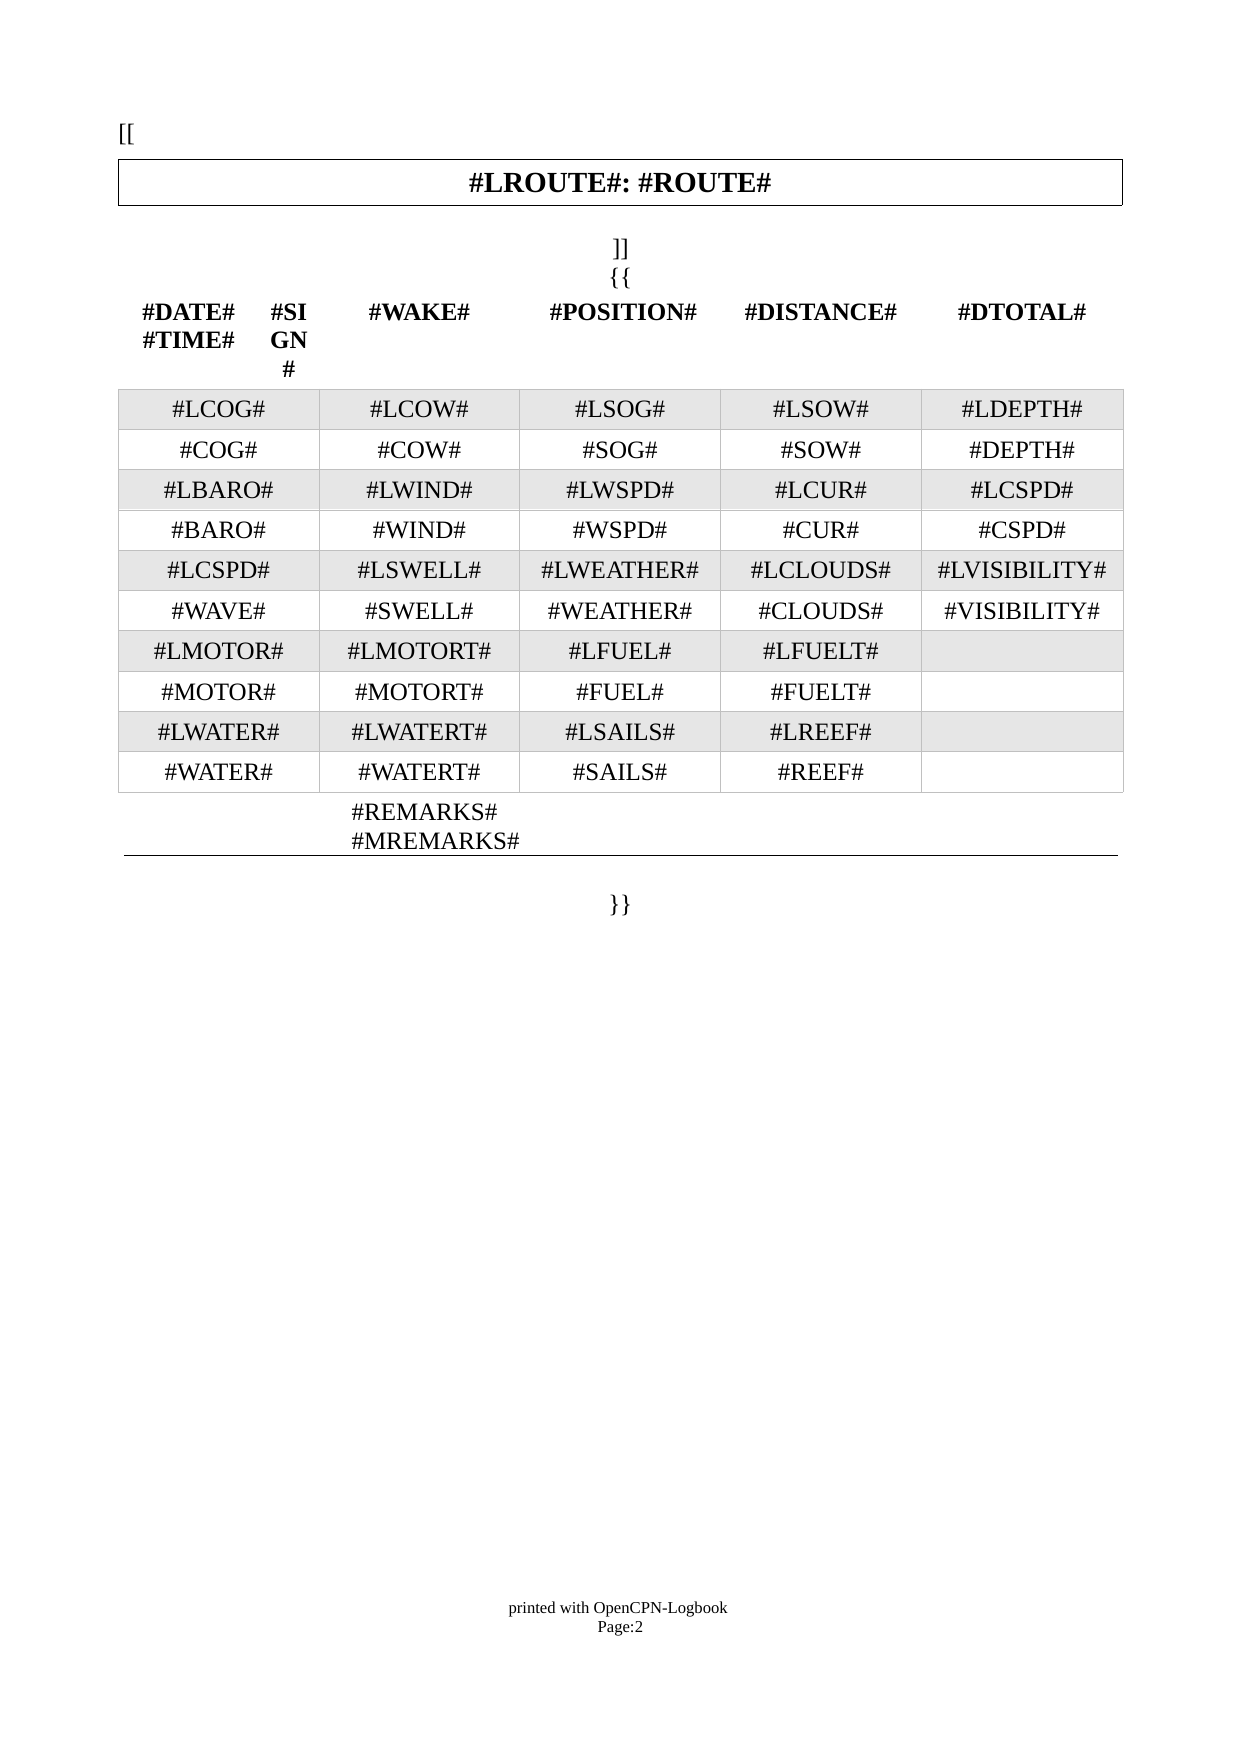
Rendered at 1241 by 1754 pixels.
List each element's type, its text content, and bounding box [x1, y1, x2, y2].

table_cell #FUELT# [721, 672, 921, 711]
table_cell #LMOTOR# [119, 631, 319, 671]
table_cell #LREEF# [721, 712, 921, 751]
table_cell #BARO# [119, 511, 319, 550]
table_cell #SWELL# [320, 591, 519, 630]
table_cell #LCSPD# [119, 551, 319, 590]
table_cell #LWSPD# [520, 470, 720, 509]
text ]] [118, 233, 1122, 262]
table_cell #VISIBILITY# [922, 591, 1123, 630]
table_cell #LFUEL# [520, 631, 720, 671]
table_cell [922, 631, 1123, 671]
table_cell #WAVE# [119, 591, 319, 630]
table_header #DISTANCE# [720, 291, 921, 388]
table_cell #WIND# [320, 511, 519, 550]
table_cell #LCLOUDS# [721, 551, 921, 590]
table_header #SIGN# [259, 291, 319, 388]
table_cell #MOTORT# [320, 672, 519, 711]
table_cell #LCOW# [320, 390, 519, 429]
table_cell #LWIND# [320, 470, 519, 509]
table_header #DATE# #TIME# [118, 291, 259, 388]
table_cell #LVISIBILITY# [922, 551, 1123, 590]
table_cell #WATERT# [320, 752, 519, 792]
table_cell #LSOW# [721, 390, 921, 429]
table_cell #LWATER# [119, 712, 319, 751]
table_cell #WEATHER# [520, 591, 720, 630]
table_cell #WATER# [119, 752, 319, 792]
table_cell [922, 712, 1123, 751]
table_cell #LSAILS# [520, 712, 720, 751]
table_header #REMARKS# #MREMARKS# [124, 798, 1118, 855]
table_cell #SOG# [520, 430, 720, 469]
text {{ [118, 262, 1122, 291]
table_header #LROUTE#: #ROUTE# [119, 160, 1122, 204]
table_cell #SAILS# [520, 752, 720, 792]
table_cell [922, 672, 1123, 711]
table_cell [118, 793, 1123, 889]
table_cell #COW# [320, 430, 519, 469]
table_header #POSITION# [520, 291, 720, 388]
table_cell #CSPD# [922, 511, 1123, 550]
table_cell #MOTOR# [119, 672, 319, 711]
table_cell #LDEPTH# [922, 390, 1123, 429]
table_cell #LBARO# [119, 470, 319, 509]
table_cell #LCSPD# [922, 470, 1123, 509]
table_header #WAKE# [319, 291, 519, 388]
table_cell #LMOTORT# [320, 631, 519, 671]
table_cell [922, 752, 1123, 792]
table_cell #LWEATHER# [520, 551, 720, 590]
table_cell #LWATERT# [320, 712, 519, 751]
table_cell #WSPD# [520, 511, 720, 550]
table_cell #CLOUDS# [721, 591, 921, 630]
table_cell #FUEL# [520, 672, 720, 711]
table_cell #LCUR# [721, 470, 921, 509]
table_header #DTOTAL# [921, 291, 1123, 388]
table_cell #REEF# [721, 752, 921, 792]
table_cell #DEPTH# [922, 430, 1123, 469]
text }} [118, 889, 1122, 918]
table_cell #LFUELT# [721, 631, 921, 671]
table_cell #LCOG# [119, 390, 319, 429]
table_cell #LSOG# [520, 390, 720, 429]
table_cell #CUR# [721, 511, 921, 550]
table_cell #LSWELL# [320, 551, 519, 590]
table_cell #SOW# [721, 430, 921, 469]
table_cell #COG# [119, 430, 319, 469]
text [[ [118, 118, 1122, 147]
